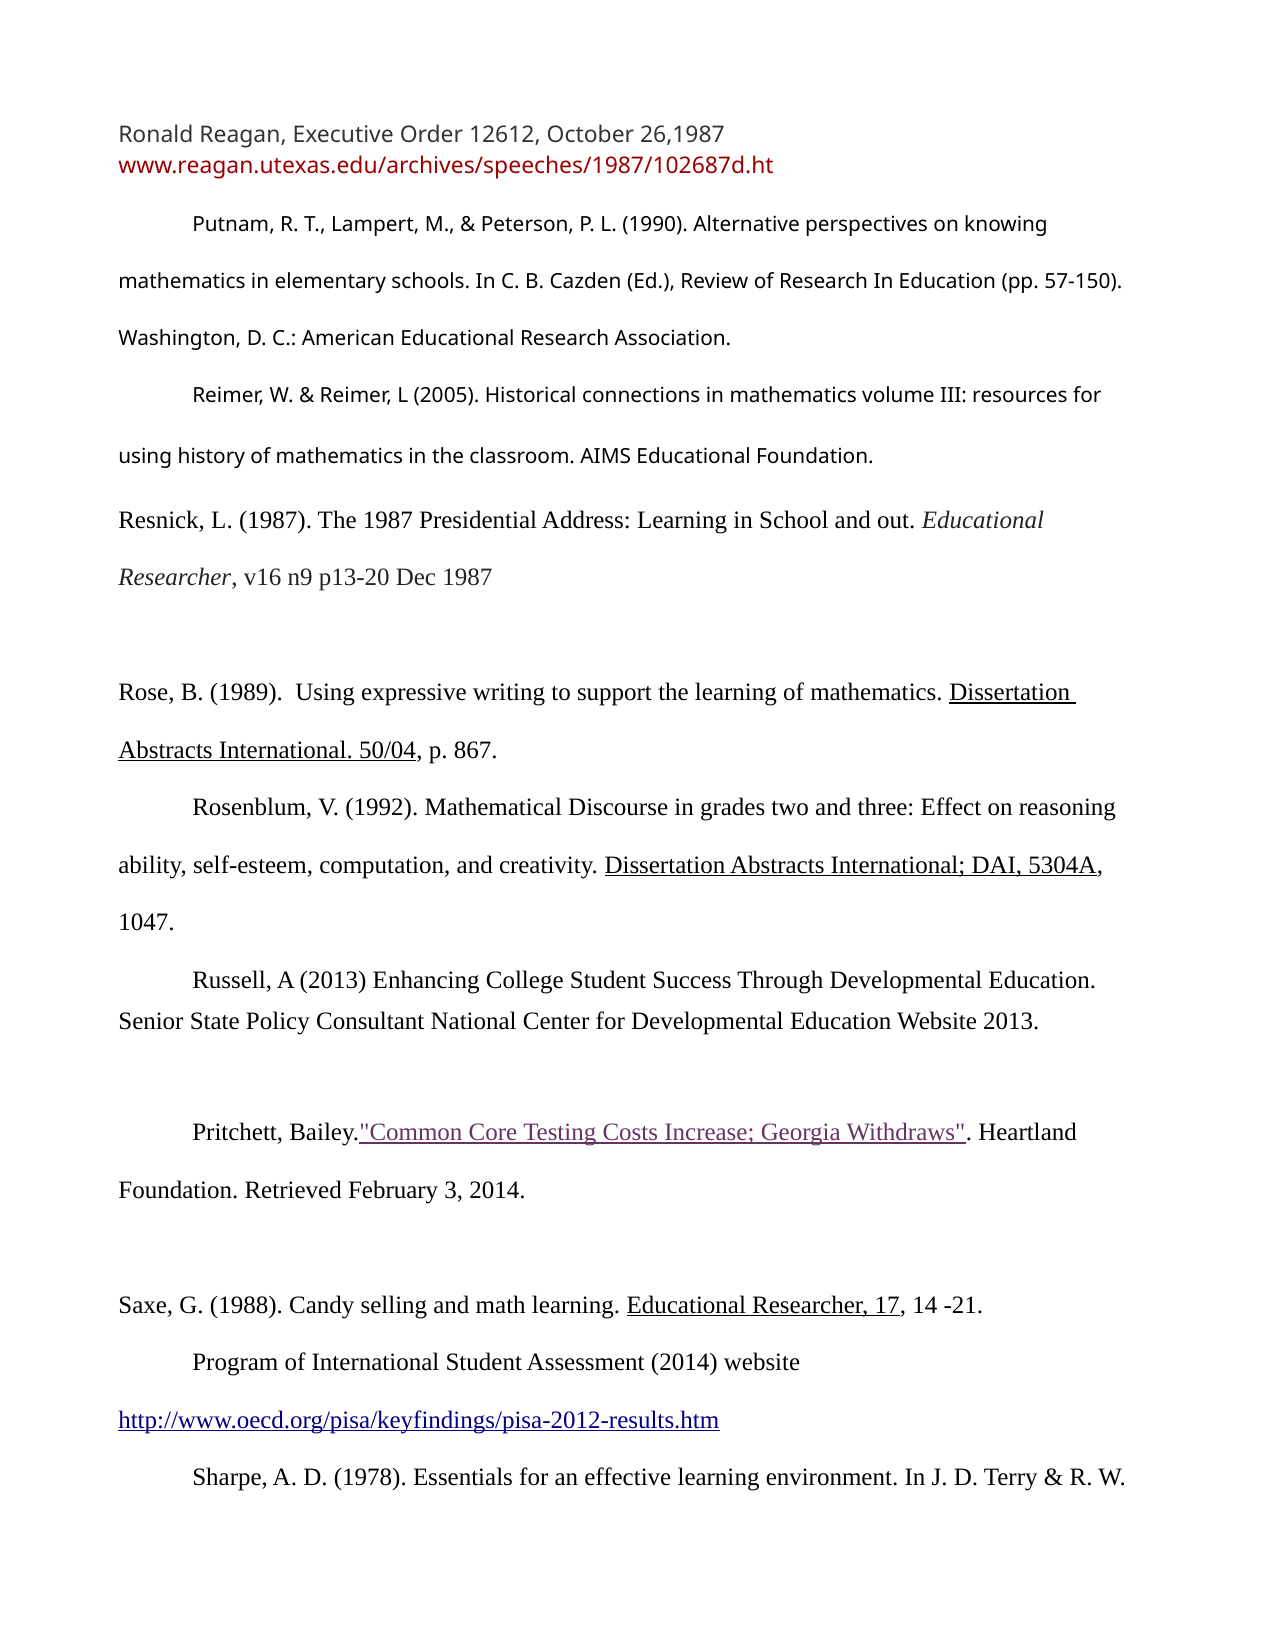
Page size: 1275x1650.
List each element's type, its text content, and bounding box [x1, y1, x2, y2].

text Ronald Reagan, Executive Order 12612, October 26,1987 www.reagan.utexas.edu/archives/speeches/1987/102687d.ht [118, 118, 1157, 181]
text Sharpe, A. D. (1978). Essentials for an effective learning environment. In J. D. Terry & R. W. [118, 1462, 1157, 1491]
text Rosenblum, V. (1992). Mathematical Discourse in grades two and three: Effect on reasoning ability, self-esteem, computation, and creativity. Dissertation Abstracts International; DAI, 5304A, 1047. [118, 792, 1157, 936]
text Resnick, L. (1987). The 1987 Presidential Address: Learning in School and out. Educational Researcher, v16 n9 p13-20 Dec 1987 [118, 505, 1157, 591]
text Russell, A (2013) Enhancing College Student Success Through Developmental Education. [118, 965, 1157, 994]
text Reimer, W. & Reimer, L (2005). Historical connections in mathematics volume III: resources for using history of mathematics in the classroom. AIMS Educational Foundation. [118, 380, 1157, 471]
text Rose, B. (1989). Using expressive writing to support the learning of mathematics. Dissertation Abstracts International. 50/04, p. 867. [118, 677, 1157, 764]
text Saxe, G. (1988). Candy selling and math learning. Educational Researcher, 17, 14 -21. [118, 1290, 1157, 1319]
text Putnam, R. T., Lampert, M., & Peterson, P. L. (1990). Alternative perspectives on knowing mathematics in elementary schools. In C. B. Cazden (Ed.), Review of Research In Education (pp. 57-150). Washington, D. C.: American Educational Research Association. [118, 209, 1157, 352]
text Senior State Policy Consultant National Center for Developmental Education Website 2013. [118, 1006, 1157, 1035]
text Program of International Student Assessment (2014) website http://www.oecd.org/pisa/keyfindings/pisa-2012-results.htm [118, 1347, 1157, 1434]
text Pritchett, Bailey."Common Core Testing Costs Increase; Georgia Withdraws". Heartland Foundation. Retrieved February 3, 2014. [118, 1117, 1157, 1204]
